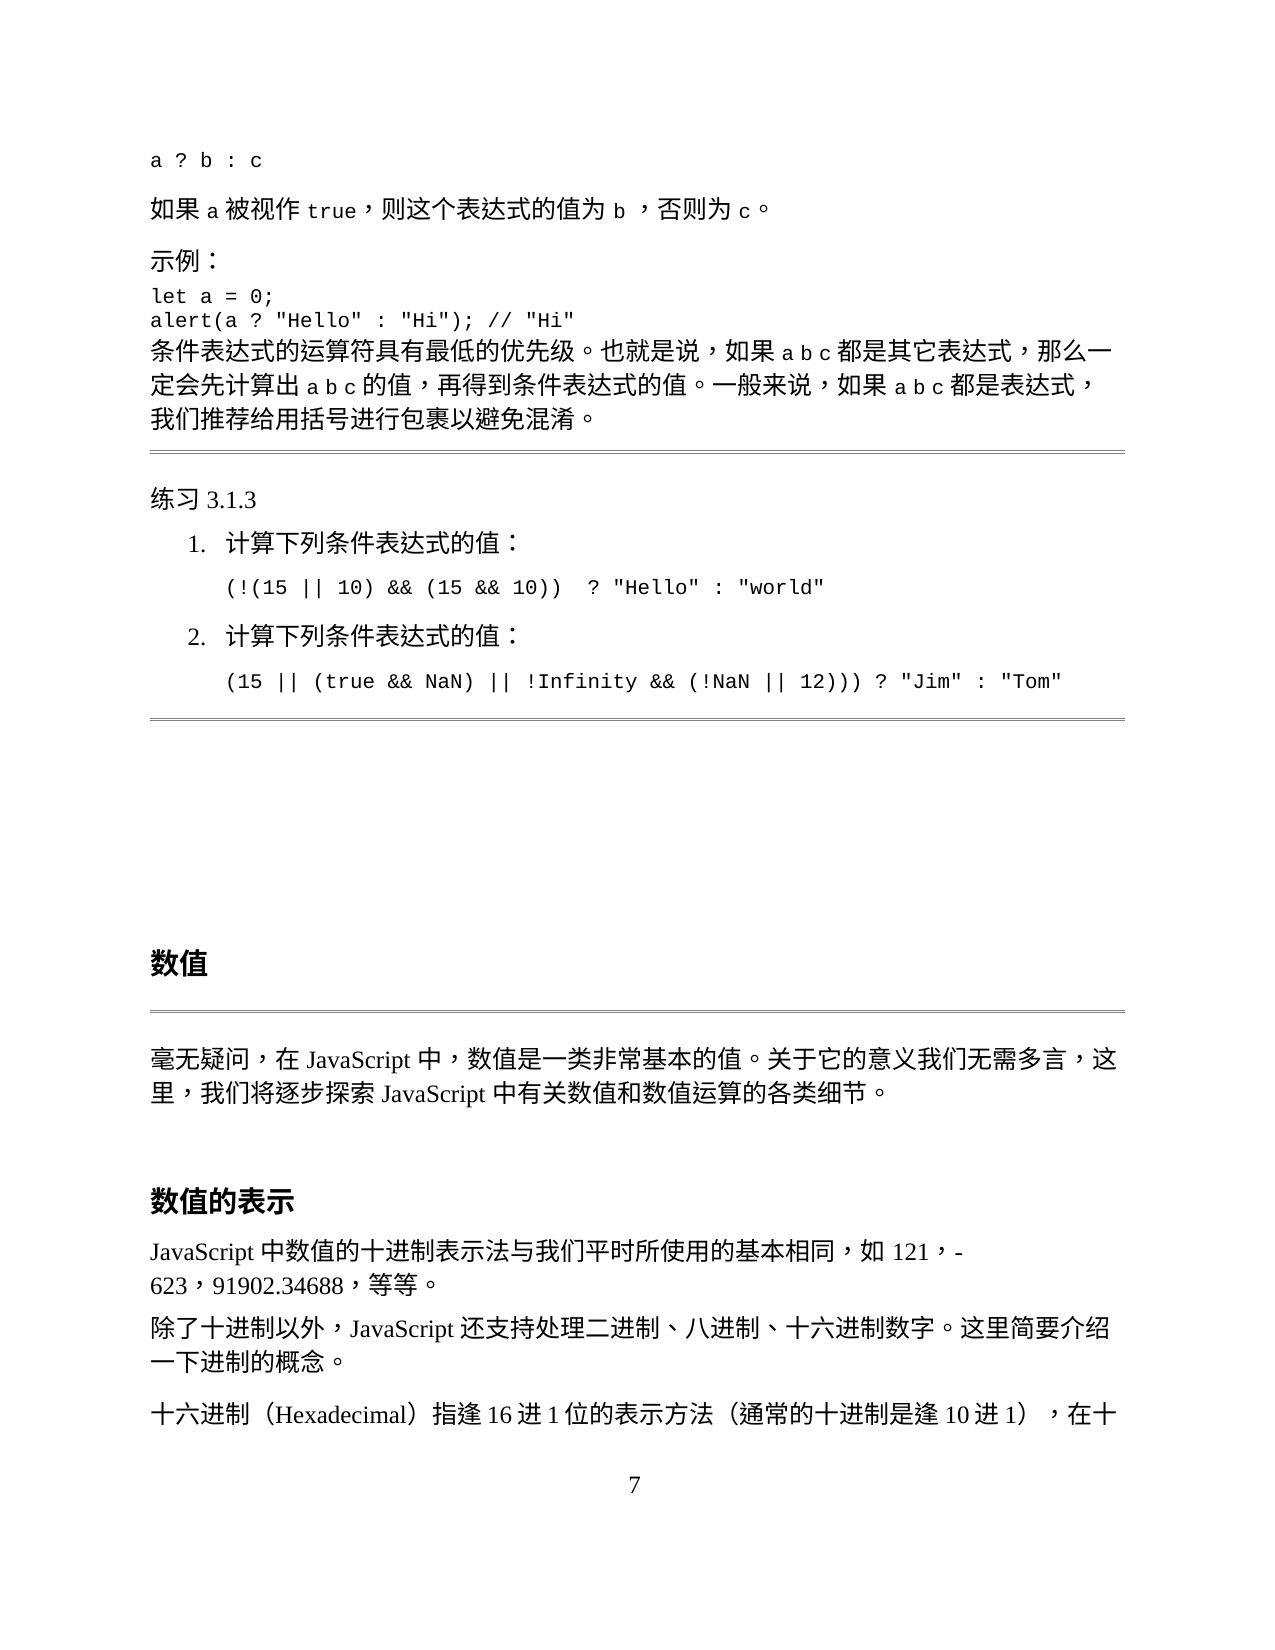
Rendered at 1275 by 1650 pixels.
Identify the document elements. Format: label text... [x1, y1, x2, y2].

list 计算下列条件表达式的值： [187, 619, 1125, 653]
text a ? b : c [150, 150, 1125, 174]
text 毫无疑问，在 JavaScript 中，数值是一类非常基本的值。关于它的意义我们无需多言，这里，我们将逐步探索 JavaScript 中有关数值和数值运算的各类细节。 [150, 1042, 1125, 1110]
list (!(15 || 10) && (15 && 10)) ? "Hello" : "world" [187, 577, 1125, 601]
text 如果 a 被视作 true，则这个表达式的值为 b ，否则为 c。 [150, 192, 1125, 226]
text 条件表达式的运算符具有最低的优先级。也就是说，如果 a b c 都是其它表达式，那么一定会先计算出 a b c 的值，再得到条件表达式的值。一般来说，如果 a b c 都是表达式，我们推荐给用括号进行包裹以避免混淆。 [150, 334, 1125, 436]
text alert(a ? "Hello" : "Hi"); // "Hi" [150, 310, 1125, 334]
text 练习 3.1.3 [150, 482, 1125, 516]
text 十六进制（Hexadecimal）指逢16进1位的表示方法（通常的十进制是逢10进1），在十 [150, 1397, 1125, 1431]
text let a = 0; [150, 287, 1125, 310]
subtitle 数值 [150, 943, 1125, 983]
text 示例： [150, 243, 1125, 278]
text JavaScript 中数值的十进制表示法与我们平时所使用的基本相同，如 121，-623，91902.34688，等等。 [150, 1233, 1125, 1302]
subtitle 数值的表示 [150, 1181, 1125, 1221]
list (15 || (true && NaN) || !Infinity && (!NaN || 12))) ? "Jim" : "Tom" [187, 671, 1125, 694]
text 除了十进制以外，JavaScript 还支持处理二进制、八进制、十六进制数字。这里简要介绍一下进制的概念。 [150, 1311, 1125, 1379]
list 计算下列条件表达式的值： [187, 525, 1125, 559]
